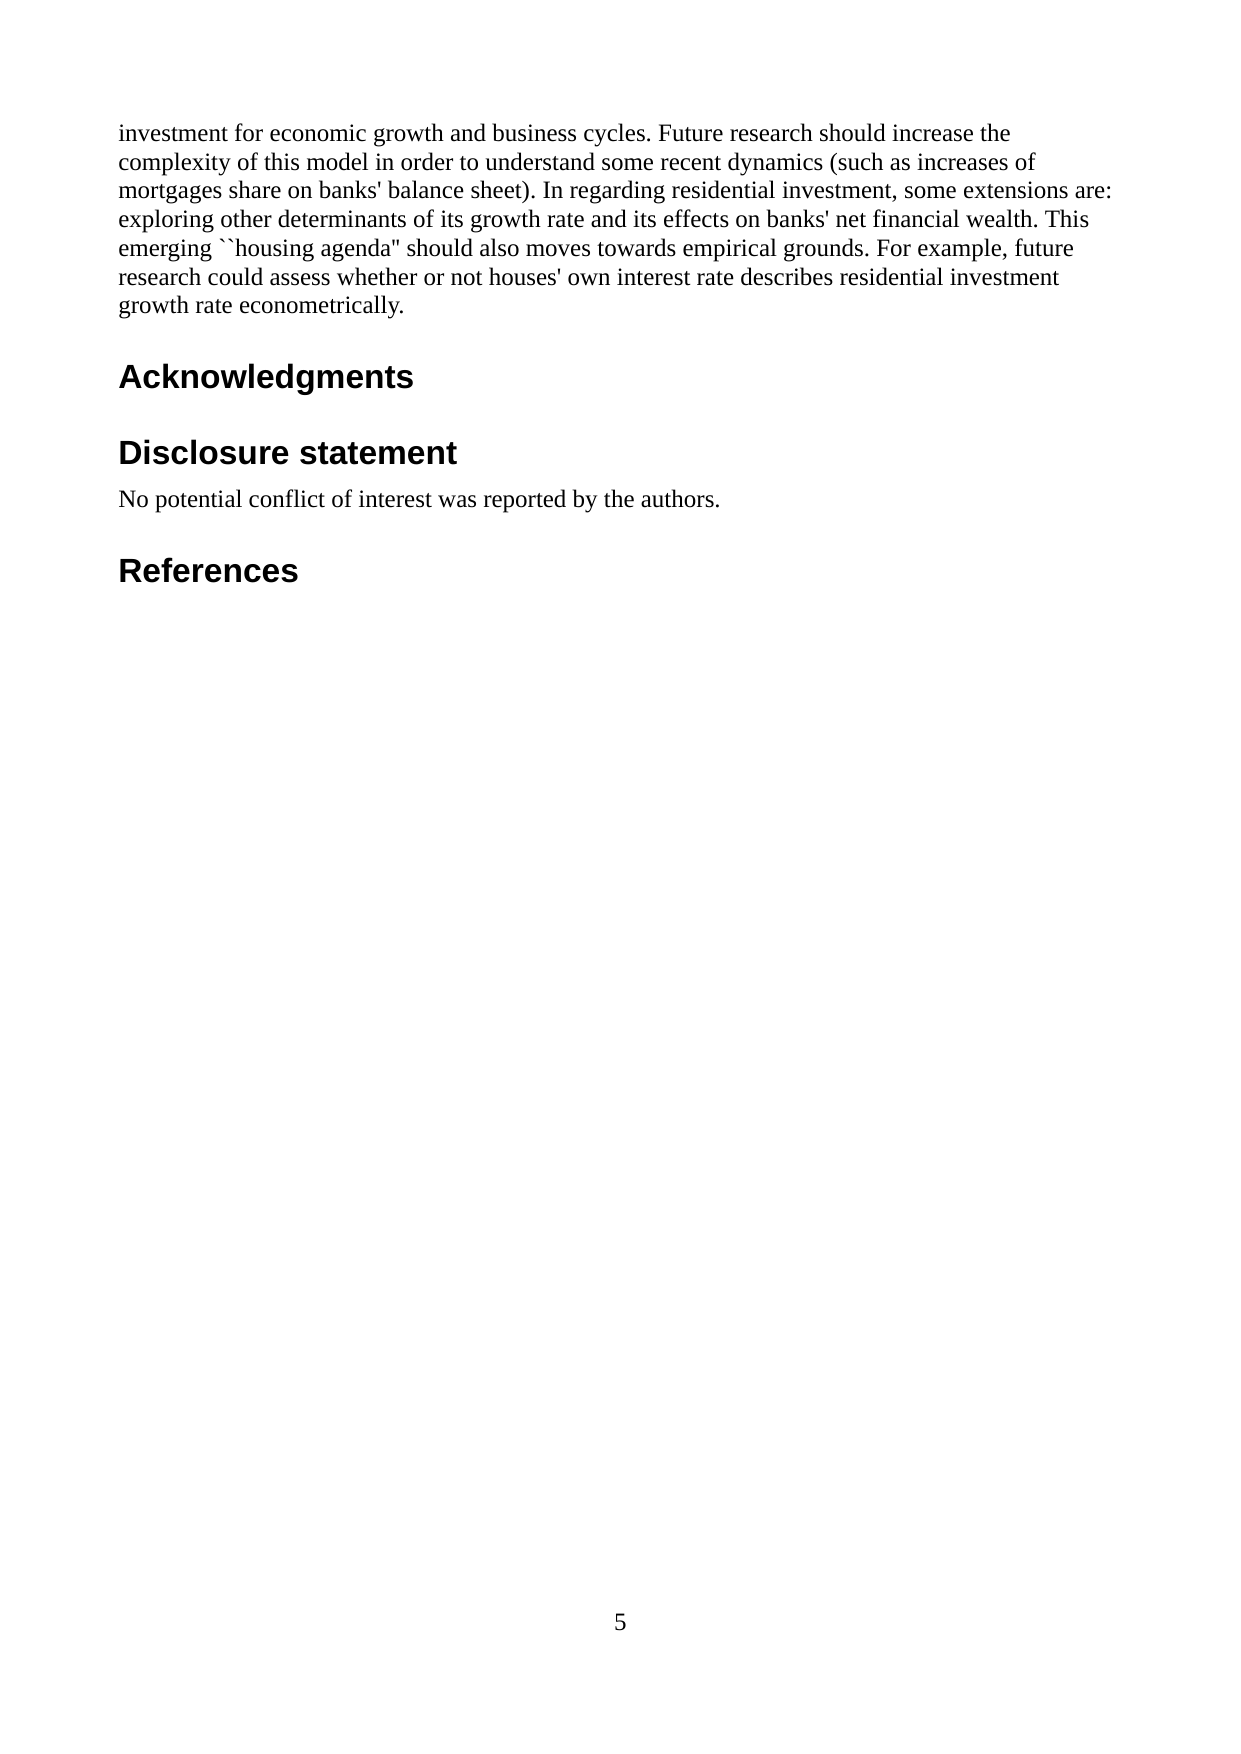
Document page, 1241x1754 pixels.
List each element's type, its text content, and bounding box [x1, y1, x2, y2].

text investment for economic growth and business cycles. Future research should increase the complexity of this model in order to understand some recent dynamics (such as increases of mortgages share on banks' balance sheet). In regarding residential investment, some extensions are: exploring other determinants of its growth rate and its effects on banks' net financial wealth. This emerging ``housing agenda'' should also moves towards empirical grounds. For example, future research could assess whether or not houses' own interest rate describes residential investment growth rate econometrically. [118, 118, 1122, 319]
subtitle Disclosure statement [118, 433, 1122, 472]
text No potential conflict of interest was reported by the authors. [118, 484, 1122, 513]
subtitle References [118, 550, 1122, 589]
subtitle Acknowledgments [118, 357, 1122, 396]
